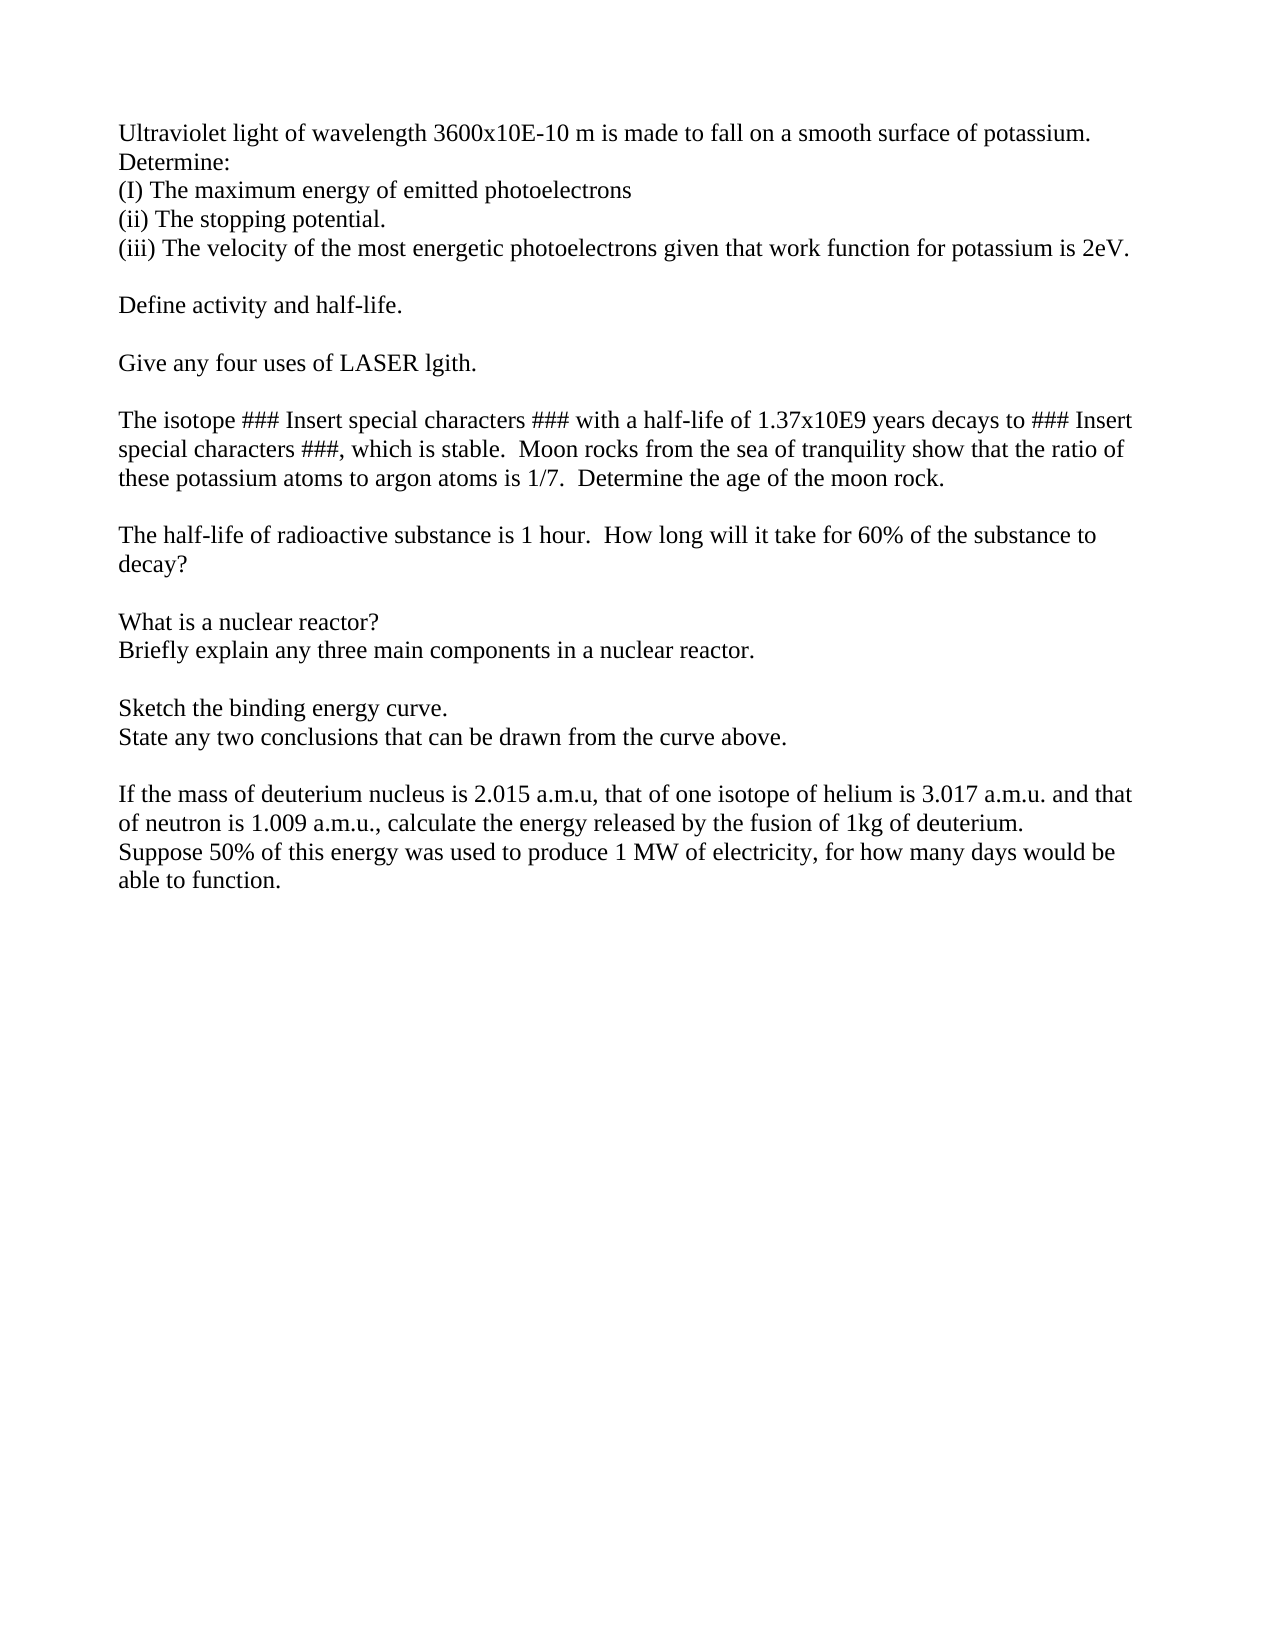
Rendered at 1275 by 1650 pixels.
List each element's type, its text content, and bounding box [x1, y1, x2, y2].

text Define activity and half-life. [118, 291, 1157, 319]
text Give any four uses of LASER lgith. [118, 348, 1157, 377]
text The isotope ### Insert special characters ### with a half-life of 1.37x10E9 years decays to ### Insert special characters ###, which is stable. Moon rocks from the sea of tranquility show that the ratio of these potassium atoms to argon atoms is 1/7. Determine the age of the moon rock. [118, 406, 1157, 492]
text (ii) The stopping potential. [118, 204, 1157, 233]
text What is a nuclear reactor? [118, 607, 1157, 636]
text State any two conclusions that can be drawn from the curve above. [118, 722, 1157, 751]
text Sketch the binding energy curve. [118, 693, 1157, 722]
text (iii) The velocity of the most energetic photoelectrons given that work function for potassium is 2eV. [118, 233, 1157, 262]
text If the mass of deuterium nucleus is 2.015 a.m.u, that of one isotope of helium is 3.017 a.m.u. and that of neutron is 1.009 a.m.u., calculate the energy released by the fusion of 1kg of deuterium. [118, 779, 1157, 837]
text (I) The maximum energy of emitted photoelectrons [118, 176, 1157, 204]
text Suppose 50% of this energy was used to produce 1 MW of electricity, for how many days would be able to function. [118, 837, 1157, 894]
text The half-life of radioactive substance is 1 hour. How long will it take for 60% of the substance to decay? [118, 521, 1157, 578]
text Briefly explain any three main components in a nuclear reactor. [118, 636, 1157, 664]
text Ultraviolet light of wavelength 3600x10E-10 m is made to fall on a smooth surface of potassium. Determine: [118, 118, 1157, 176]
